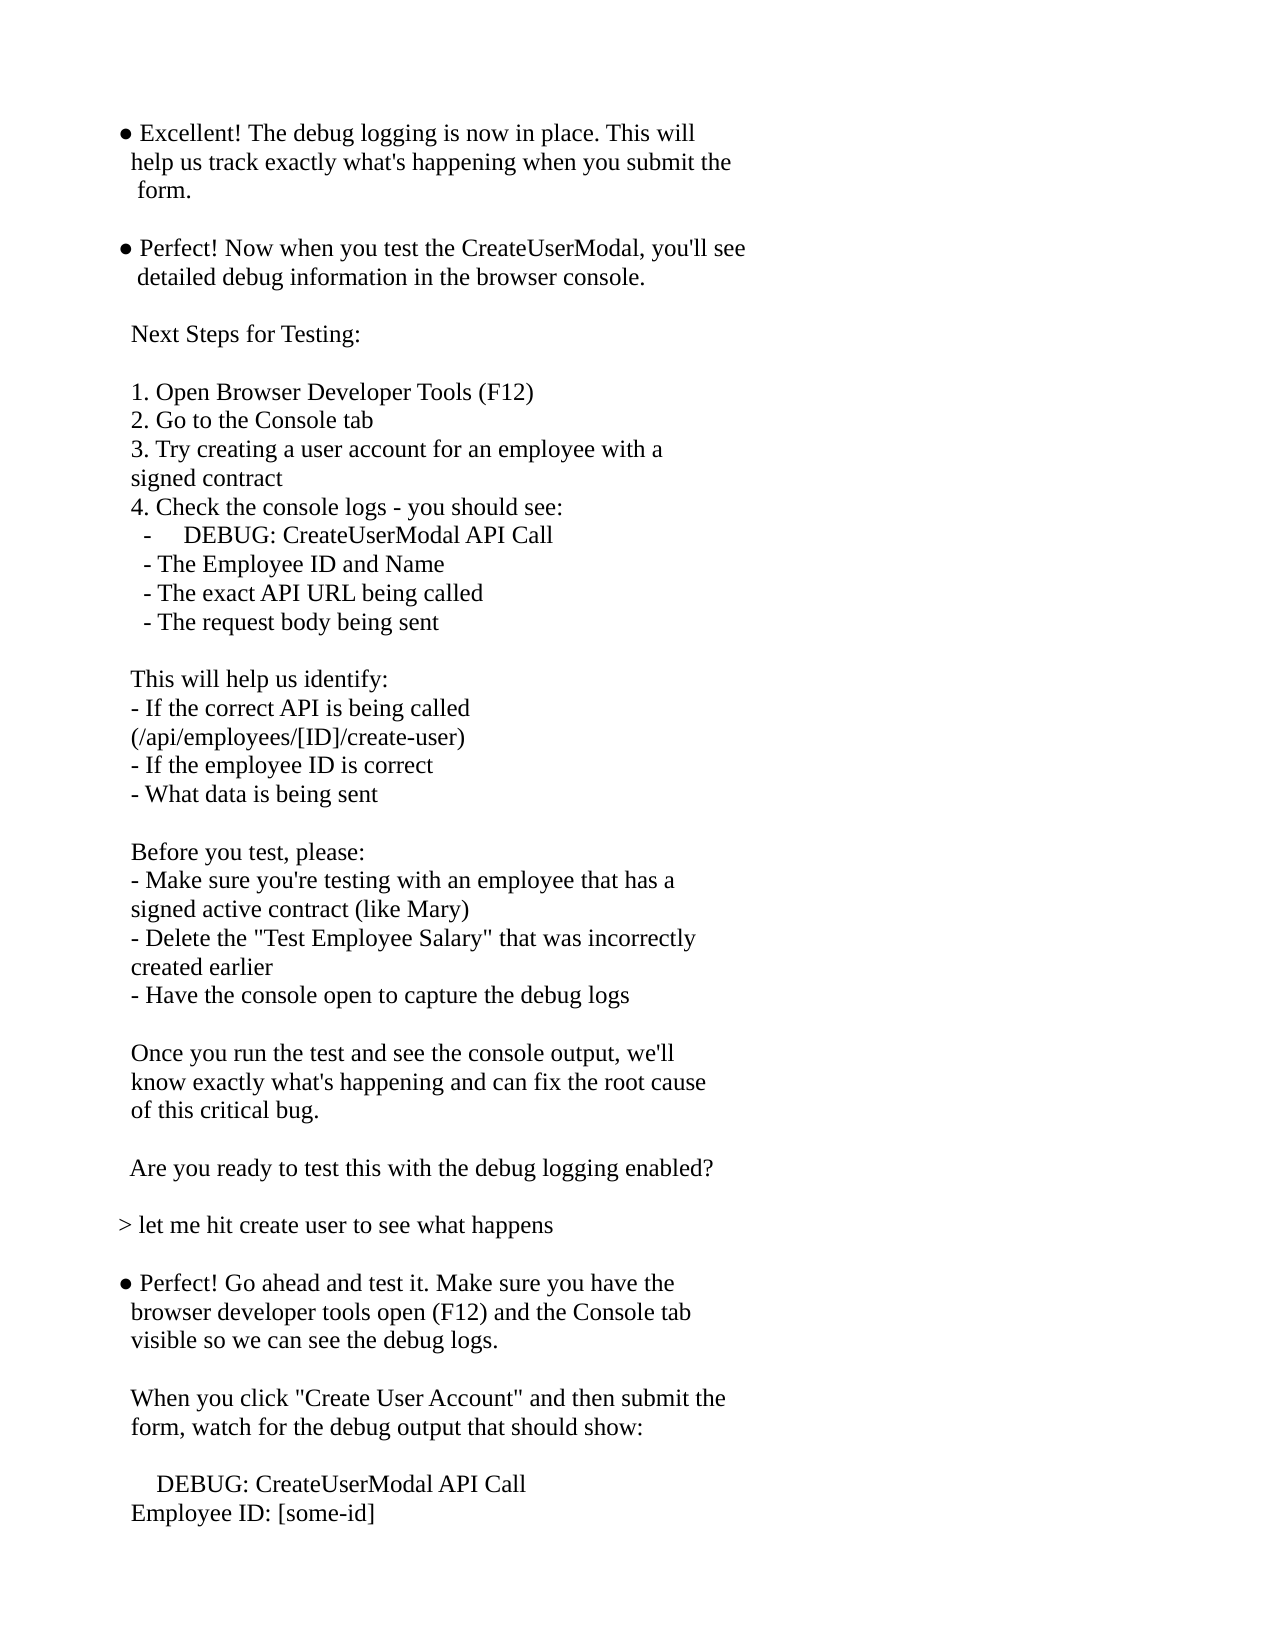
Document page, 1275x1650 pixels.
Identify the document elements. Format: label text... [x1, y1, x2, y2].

text ● Perfect! Go ahead and test it. Make sure you have the [118, 1268, 1157, 1297]
text - The Employee ID and Name [118, 549, 1157, 578]
text - Have the console open to capture the debug logs [118, 981, 1157, 1009]
text ● Excellent! The debug logging is now in place. This will [118, 118, 1157, 147]
text - The request body being sent [118, 607, 1157, 636]
text created earlier [118, 952, 1157, 981]
text > let me hit create user to see what happens [118, 1211, 1157, 1239]
text - 🚨 DEBUG: CreateUserModal API Call [118, 521, 1157, 549]
text ● Perfect! Now when you test the CreateUserModal, you'll see [118, 233, 1157, 262]
text know exactly what's happening and can fix the root cause [118, 1067, 1157, 1096]
text 4. Check the console logs - you should see: [118, 492, 1157, 521]
text Employee ID: [some-id] [118, 1498, 1157, 1527]
text - Make sure you're testing with an employee that has a [118, 866, 1157, 894]
text This will help us identify: [118, 664, 1157, 693]
text browser developer tools open (F12) and the Console tab [118, 1297, 1157, 1326]
text - If the correct API is being called [118, 693, 1157, 722]
text form. [118, 176, 1157, 204]
text form, watch for the debug output that should show: [118, 1412, 1157, 1441]
text When you click "Create User Account" and then submit the [118, 1383, 1157, 1412]
text Before you test, please: [118, 837, 1157, 866]
text 1. Open Browser Developer Tools (F12) [118, 377, 1157, 406]
text of this critical bug. [118, 1096, 1157, 1124]
text 🚨 DEBUG: CreateUserModal API Call [118, 1469, 1157, 1498]
text (/api/employees/[ID]/create-user) [118, 722, 1157, 751]
text Next Steps for Testing: [118, 319, 1157, 348]
text - Delete the "Test Employee Salary" that was incorrectly [118, 923, 1157, 952]
text signed active contract (like Mary) [118, 894, 1157, 923]
text Once you run the test and see the console output, we'll [118, 1038, 1157, 1067]
text Are you ready to test this with the debug logging enabled? [118, 1153, 1157, 1182]
text - If the employee ID is correct [118, 751, 1157, 779]
text visible so we can see the debug logs. [118, 1326, 1157, 1354]
text signed contract [118, 463, 1157, 492]
text - The exact API URL being called [118, 578, 1157, 607]
text detailed debug information in the browser console. [118, 262, 1157, 291]
text - What data is being sent [118, 779, 1157, 808]
text 3. Try creating a user account for an employee with a [118, 434, 1157, 463]
text 2. Go to the Console tab [118, 406, 1157, 434]
text help us track exactly what's happening when you submit the [118, 147, 1157, 176]
